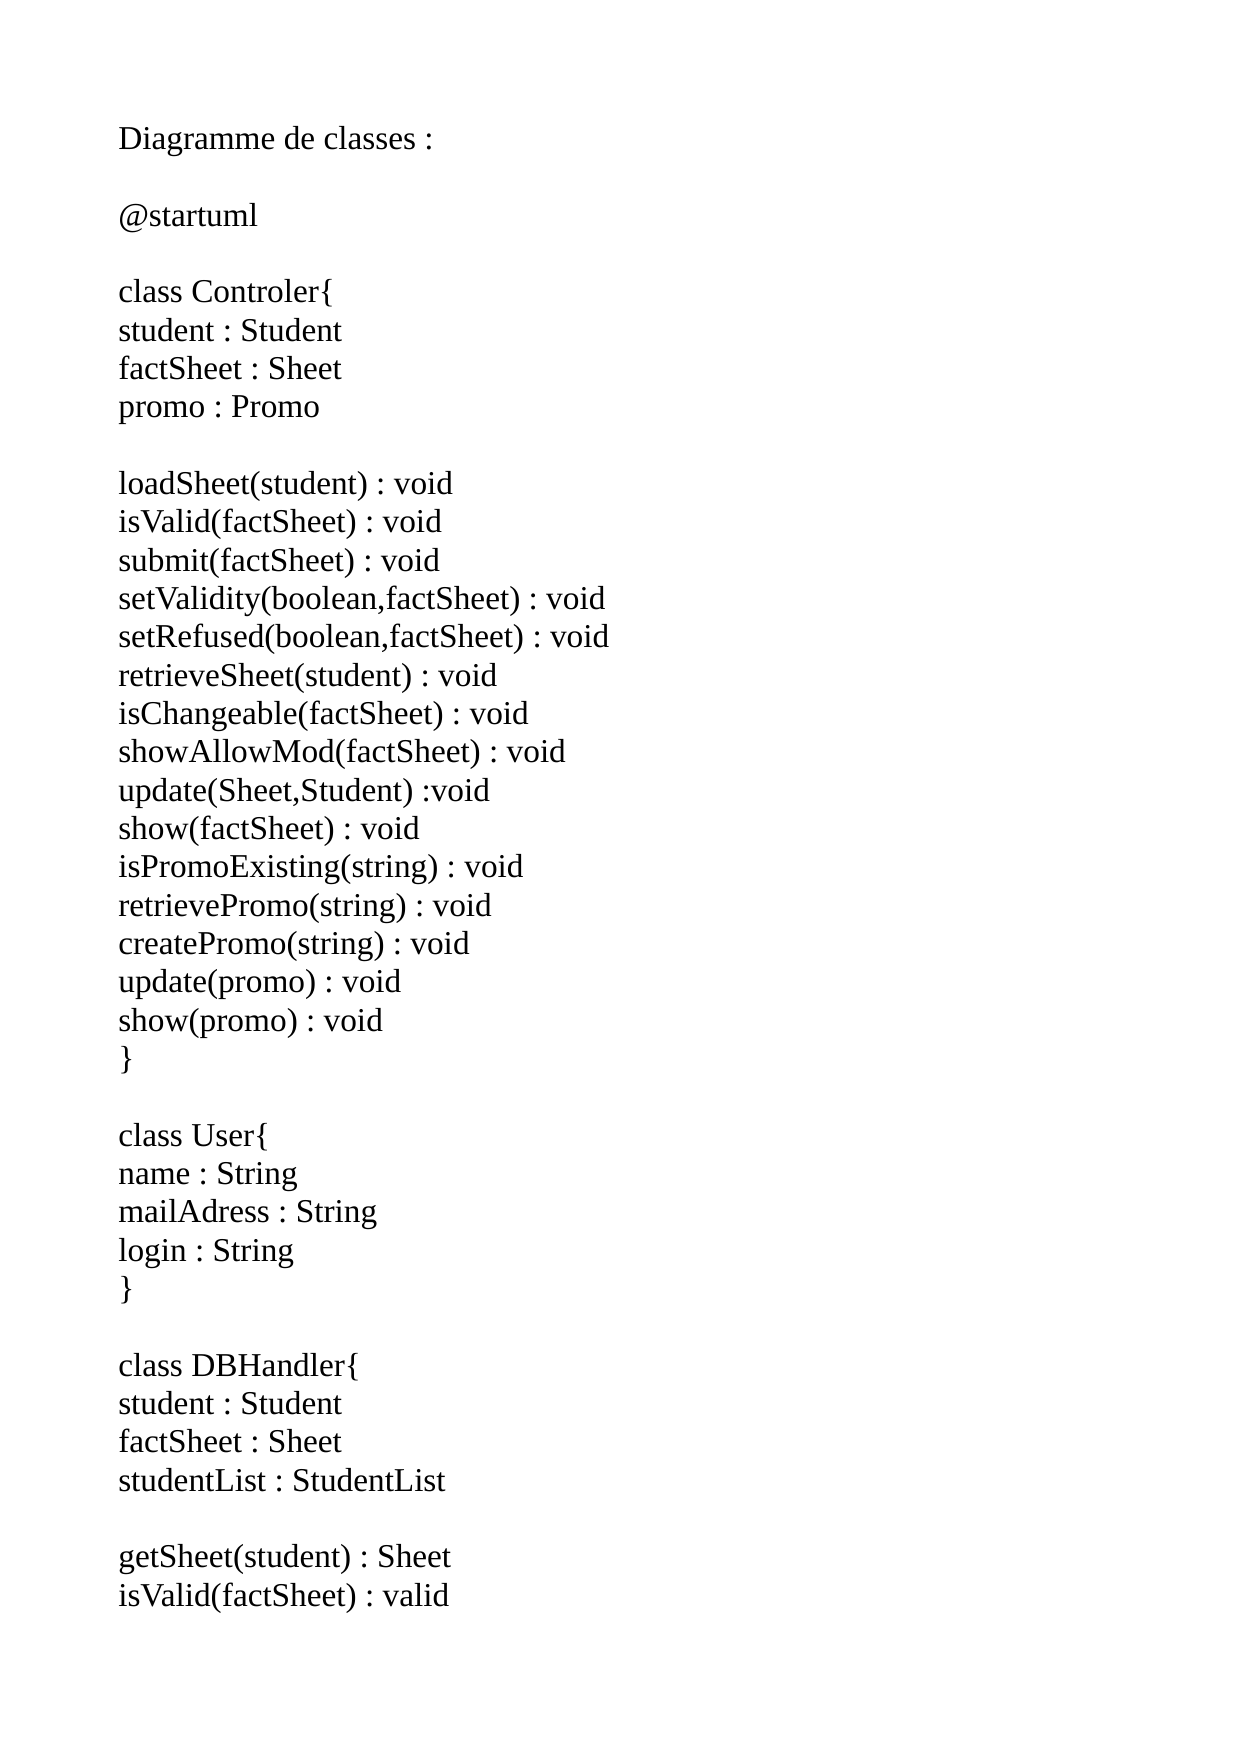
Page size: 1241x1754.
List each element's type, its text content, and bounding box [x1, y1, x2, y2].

text Diagramme de classes : [118, 118, 1122, 156]
text show(promo) : void [118, 1000, 1122, 1038]
text student : Student [118, 310, 1122, 348]
text class DBHandler{ [118, 1345, 1122, 1383]
text update(Sheet,Student) :void [118, 770, 1122, 808]
text setValidity(boolean,factSheet) : void [118, 578, 1122, 616]
text login : String [118, 1230, 1122, 1268]
text show(factSheet) : void [118, 808, 1122, 846]
text @startuml [118, 195, 1122, 233]
text showAllowMod(factSheet) : void [118, 731, 1122, 770]
text createPromo(string) : void [118, 923, 1122, 961]
text retrievePromo(string) : void [118, 885, 1122, 923]
text studentList : StudentList [118, 1460, 1122, 1498]
text update(promo) : void [118, 961, 1122, 1000]
text } [118, 1038, 1122, 1076]
text isValid(factSheet) : valid [118, 1575, 1122, 1613]
text loadSheet(student) : void [118, 463, 1122, 501]
text } [118, 1268, 1122, 1306]
text mailAdress : String [118, 1191, 1122, 1230]
text retrieveSheet(student) : void [118, 655, 1122, 693]
text factSheet : Sheet [118, 1421, 1122, 1460]
text class User{ [118, 1115, 1122, 1153]
text factSheet : Sheet [118, 348, 1122, 386]
text class Controler{ [118, 271, 1122, 310]
text submit(factSheet) : void [118, 540, 1122, 578]
text setRefused(boolean,factSheet) : void [118, 616, 1122, 655]
text student : Student [118, 1383, 1122, 1421]
text promo : Promo [118, 386, 1122, 425]
text getSheet(student) : Sheet [118, 1536, 1122, 1575]
text name : String [118, 1153, 1122, 1191]
text isChangeable(factSheet) : void [118, 693, 1122, 731]
text isPromoExisting(string) : void [118, 846, 1122, 885]
text isValid(factSheet) : void [118, 501, 1122, 540]
